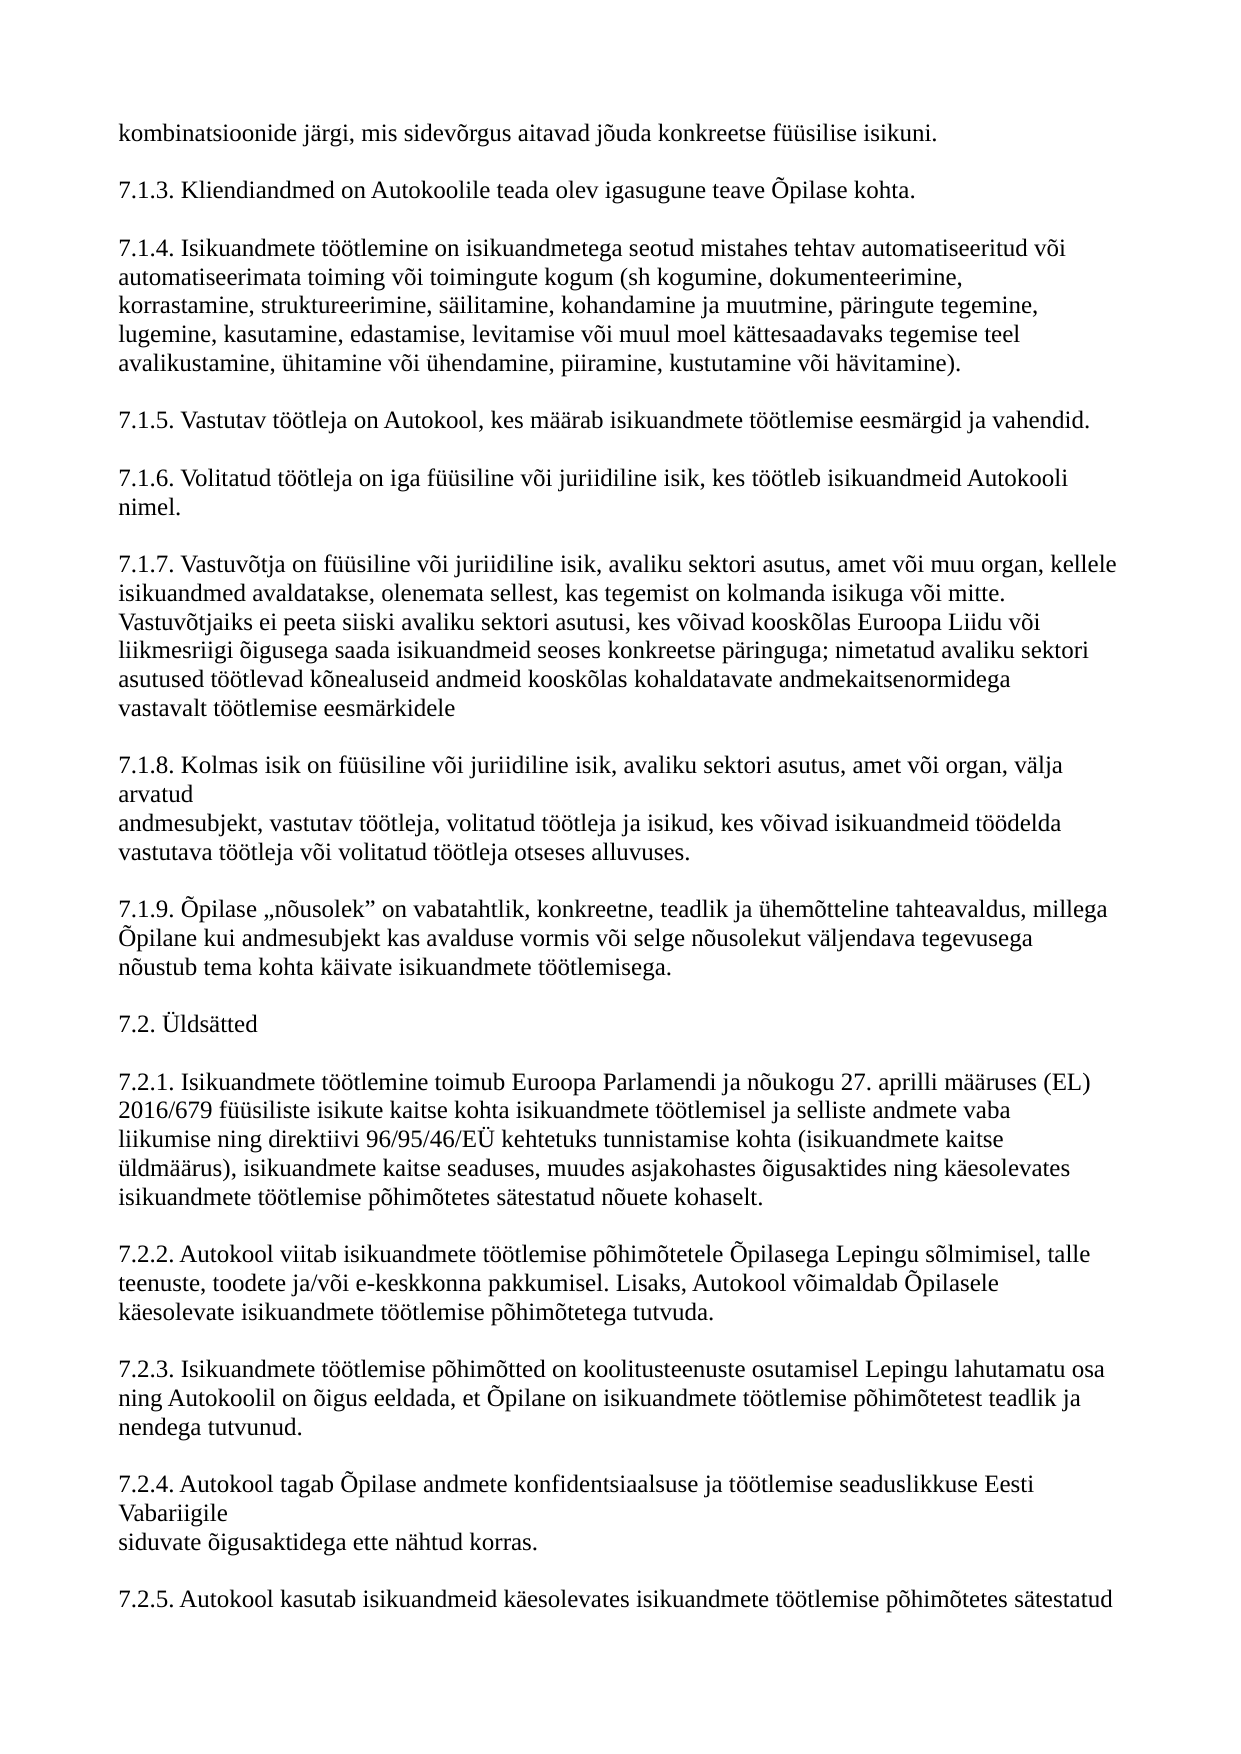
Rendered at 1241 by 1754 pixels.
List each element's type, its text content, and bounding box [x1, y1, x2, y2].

text 7.1.9. Õpilase „nõusolek” on vabatahtlik, konkreetne, teadlik ja ühemõtteline tahteavaldus, millega [118, 894, 1122, 923]
text liikumise ning direktiivi 96/95/46/EÜ kehtetuks tunnistamise kohta (isikuandmete kaitse [118, 1124, 1122, 1153]
text asutused töötlevad kõnealuseid andmeid kooskõlas kohaldatavate andmekaitsenormidega [118, 664, 1122, 693]
text isikuandmete töötlemise põhimõtetes sätestatud nõuete kohaselt. [118, 1182, 1122, 1211]
text avalikustamine, ühitamine või ühendamine, piiramine, kustutamine või hävitamine). [118, 348, 1122, 377]
text 7.1.8. Kolmas isik on füüsiline või juriidiline isik, avaliku sektori asutus, amet või organ, välja arvatud [118, 751, 1122, 808]
text 7.1.6. Volitatud töötleja on iga füüsiline või juriidiline isik, kes töötleb isikuandmeid Autokooli nimel. [118, 463, 1122, 521]
text automatiseerimata toiming või toimingute kogum (sh kogumine, dokumenteerimine, [118, 262, 1122, 291]
text 7.2.2. Autokool viitab isikuandmete töötlemise põhimõtetele Õpilasega Lepingu sõlmimisel, talle [118, 1239, 1122, 1268]
text lugemine, kasutamine, edastamise, levitamise või muul moel kättesaadavaks tegemise teel [118, 319, 1122, 348]
text 7.2.5. Autokool kasutab isikuandmeid käesolevates isikuandmete töötlemise põhimõtetes sätestatud [118, 1584, 1122, 1613]
text 7.2.3. Isikuandmete töötlemise põhimõtted on koolitusteenuste osutamisel Lepingu lahutamatu osa [118, 1354, 1122, 1383]
text Õpilane kui andmesubjekt kas avalduse vormis või selge nõusolekut väljendava tegevusega [118, 923, 1122, 952]
text nendega tutvunud. [118, 1412, 1122, 1441]
text liikmesriigi õigusega saada isikuandmeid seoses konkreetse päringuga; nimetatud avaliku sektori [118, 636, 1122, 664]
text vastavalt töötlemise eesmärkidele [118, 693, 1122, 722]
text ning Autokoolil on õigus eeldada, et Õpilane on isikuandmete töötlemise põhimõtetest teadlik ja [118, 1383, 1122, 1412]
text 7.2.4. Autokool tagab Õpilase andmete konfidentsiaalsuse ja töötlemise seaduslikkuse Eesti Vabariigile [118, 1469, 1122, 1527]
text 7.1.4. Isikuandmete töötlemine on isikuandmetega seotud mistahes tehtav automatiseeritud või [118, 233, 1122, 262]
text 7.1.3. Kliendiandmed on Autokoolile teada olev igasugune teave Õpilase kohta. [118, 176, 1122, 204]
text Vastuvõtjaiks ei peeta siiski avaliku sektori asutusi, kes võivad kooskõlas Euroopa Liidu või [118, 607, 1122, 636]
text nõustub tema kohta käivate isikuandmete töötlemisega. [118, 952, 1122, 981]
text teenuste, toodete ja/või e-keskkonna pakkumisel. Lisaks, Autokool võimaldab Õpilasele [118, 1268, 1122, 1297]
text isikuandmed avaldatakse, olenemata sellest, kas tegemist on kolmanda isikuga või mitte. [118, 578, 1122, 607]
text vastutava töötleja või volitatud töötleja otseses alluvuses. [118, 837, 1122, 866]
text 7.2. Üldsätted [118, 1009, 1122, 1038]
text kombinatsioonide järgi, mis sidevõrgus aitavad jõuda konkreetse füüsilise isikuni. [118, 118, 1122, 147]
text 7.1.7. Vastuvõtja on füüsiline või juriidiline isik, avaliku sektori asutus, amet või muu organ, kellele [118, 549, 1122, 578]
text 7.1.5. Vastutav töötleja on Autokool, kes määrab isikuandmete töötlemise eesmärgid ja vahendid. [118, 406, 1122, 434]
text üldmäärus), isikuandmete kaitse seaduses, muudes asjakohastes õigusaktides ning käesolevates [118, 1153, 1122, 1182]
text käesolevate isikuandmete töötlemise põhimõtetega tutvuda. [118, 1297, 1122, 1326]
text korrastamine, struktureerimine, säilitamine, kohandamine ja muutmine, päringute tegemine, [118, 291, 1122, 319]
text 2016/679 füüsiliste isikute kaitse kohta isikuandmete töötlemisel ja selliste andmete vaba [118, 1096, 1122, 1124]
text andmesubjekt, vastutav töötleja, volitatud töötleja ja isikud, kes võivad isikuandmeid töödelda [118, 808, 1122, 837]
text siduvate õigusaktidega ette nähtud korras. [118, 1527, 1122, 1556]
text 7.2.1. Isikuandmete töötlemine toimub Euroopa Parlamendi ja nõukogu 27. aprilli määruses (EL) [118, 1067, 1122, 1096]
